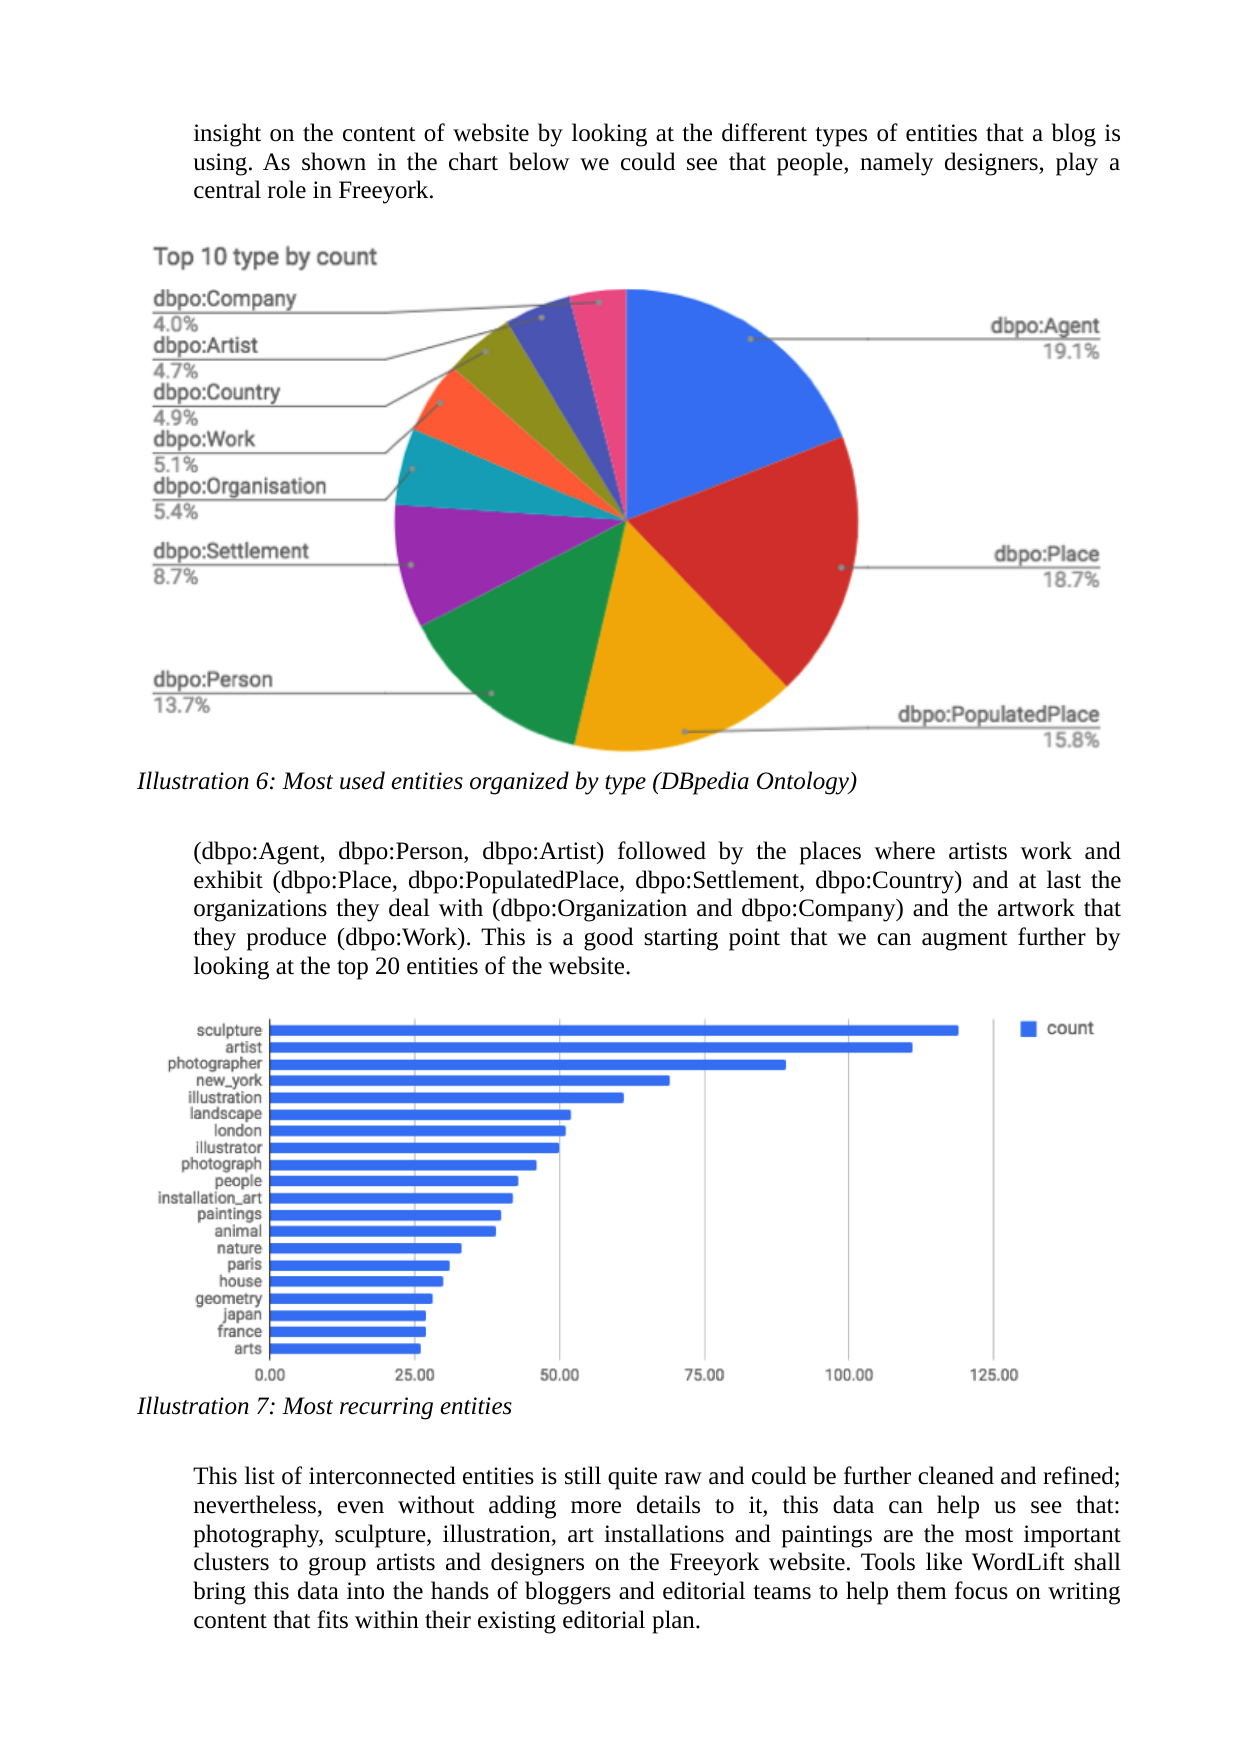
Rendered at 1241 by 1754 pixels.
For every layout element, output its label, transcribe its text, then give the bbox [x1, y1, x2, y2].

list Illustration 6: Most used entities organized by type (DBpedia Ontology) [137, 766, 1103, 795]
list (dbpo:Agent, dbpo:Person, dbpo:Artist) followed by the places where artists work and exhibit (dbpo:Place, dbpo:PopulatedPlace, dbpo:Settlement, dbpo:Country) and at last the organizations they deal with (dbpo:Organization and dbpo:Company) and the artwork that they produce (dbpo:Work). This is a good starting point that we can augment further by looking at the top 20 entities of the website. [156, 836, 1122, 980]
list This list of interconnected entities is still quite raw and could be further cleaned and refined; nevertheless, even without adding more details to it, this data can help us see that: photography, sculpture, illustration, art installations and paintings are the most important clusters to group artists and designers on the Freeyork website. Tools like WordLift shall bring this data into the hands of bloggers and editorial teams to help them focus on writing content that fits within their existing editorial plan. [156, 1461, 1122, 1634]
list Illustration 7: Most recurring entities [137, 1392, 1103, 1420]
picture [136, 229, 1104, 766]
picture [136, 1004, 1104, 1392]
list insight on the content of website by looking at the different types of entities that a blog is using. As shown in the chart below we could see that people, namely designers, play a central role in Freeyork. [156, 118, 1122, 204]
